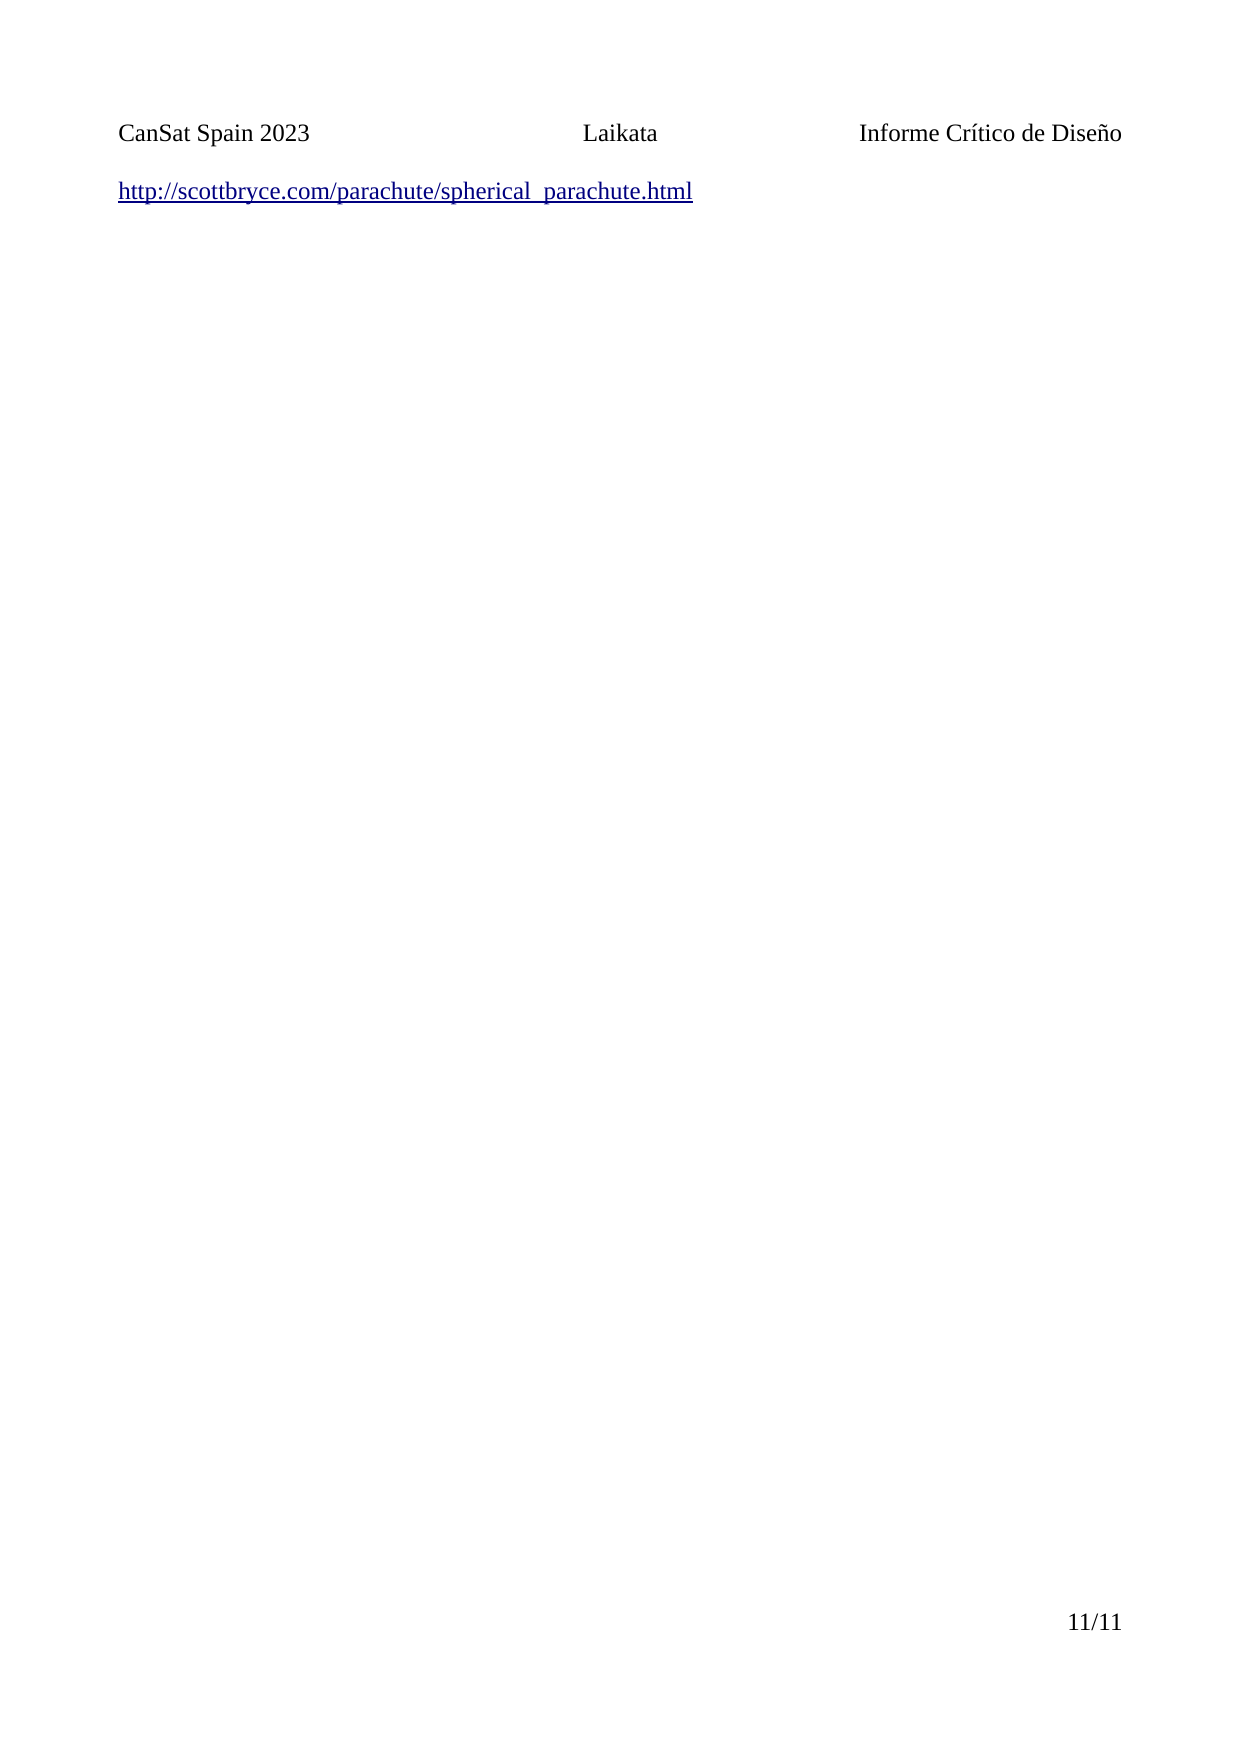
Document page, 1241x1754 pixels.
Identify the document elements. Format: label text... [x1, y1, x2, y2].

text http://scottbryce.com/parachute/spherical_parachute.html [118, 176, 1122, 205]
